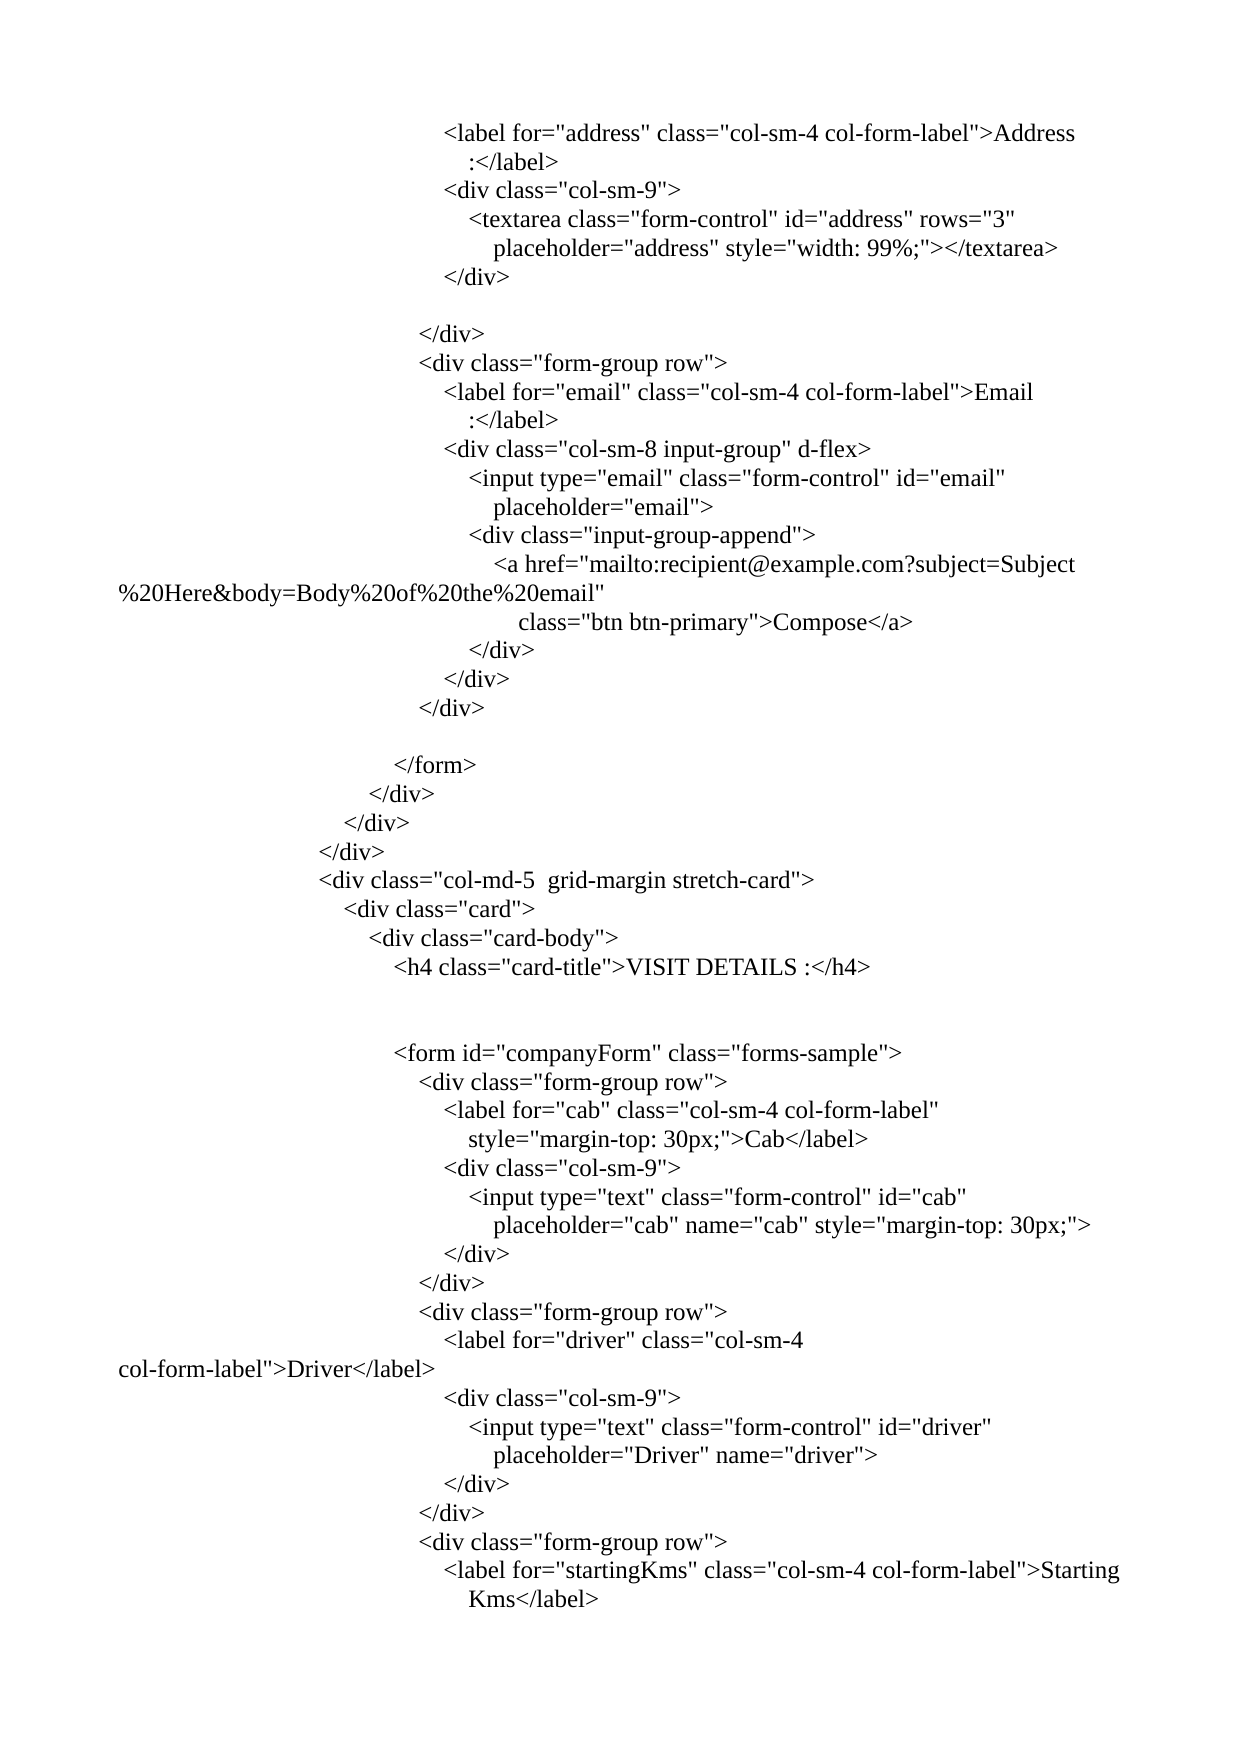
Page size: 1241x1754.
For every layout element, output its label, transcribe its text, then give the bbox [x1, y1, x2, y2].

text </div> [118, 1268, 1122, 1297]
text </div> [118, 636, 1122, 664]
text <div class="card-body"> [118, 923, 1122, 952]
text <div class="form-group row"> [118, 1527, 1122, 1556]
text <div class="col-sm-8 input-group" d-flex> [118, 434, 1122, 463]
text </form> [118, 751, 1122, 779]
text placeholder="email"> [118, 492, 1122, 521]
text style="margin-top: 30px;">Cab</label> [118, 1124, 1122, 1153]
text <div class="col-sm-9"> [118, 1383, 1122, 1412]
text <div class="form-group row"> [118, 1067, 1122, 1096]
text <div class="form-group row"> [118, 1297, 1122, 1326]
text <label for="cab" class="col-sm-4 col-form-label" [118, 1096, 1122, 1124]
text </div> [118, 1239, 1122, 1268]
text </div> [118, 808, 1122, 837]
text <input type="text" class="form-control" id="driver" [118, 1412, 1122, 1441]
text <a href="mailto:recipient@example.com?subject=Subject%20Here&body=Body%20of%20the%20email" [118, 549, 1122, 607]
text <form id="companyForm" class="forms-sample"> [118, 1038, 1122, 1067]
text <div class="input-group-append"> [118, 521, 1122, 549]
text <div class="col-md-5 grid-margin stretch-card"> [118, 866, 1122, 894]
text </div> [118, 837, 1122, 866]
text Kms</label> [118, 1584, 1122, 1613]
text placeholder="address" style="width: 99%;"></textarea> [118, 233, 1122, 262]
text <div class="col-sm-9"> [118, 1153, 1122, 1182]
text </div> [118, 779, 1122, 808]
text <div class="col-sm-9"> [118, 176, 1122, 204]
text <div class="form-group row"> [118, 348, 1122, 377]
text <input type="text" class="form-control" id="cab" [118, 1182, 1122, 1211]
text </div> [118, 319, 1122, 348]
text <label for="driver" class="col-sm-4 col-form-label">Driver</label> [118, 1326, 1122, 1383]
text </div> [118, 1469, 1122, 1498]
text </div> [118, 664, 1122, 693]
text <textarea class="form-control" id="address" rows="3" [118, 204, 1122, 233]
text </div> [118, 262, 1122, 291]
text </div> [118, 693, 1122, 722]
text <label for="startingKms" class="col-sm-4 col-form-label">Starting [118, 1556, 1122, 1584]
text placeholder="cab" name="cab" style="margin-top: 30px;"> [118, 1211, 1122, 1239]
text :</label> [118, 147, 1122, 176]
text </div> [118, 1498, 1122, 1527]
text <div class="card"> [118, 894, 1122, 923]
text <label for="email" class="col-sm-4 col-form-label">Email [118, 377, 1122, 406]
text :</label> [118, 406, 1122, 434]
text placeholder="Driver" name="driver"> [118, 1441, 1122, 1469]
text <h4 class="card-title">VISIT DETAILS :</h4> [118, 952, 1122, 981]
text <input type="email" class="form-control" id="email" [118, 463, 1122, 492]
text <label for="address" class="col-sm-4 col-form-label">Address [118, 118, 1122, 147]
text class="btn btn-primary">Compose</a> [118, 607, 1122, 636]
